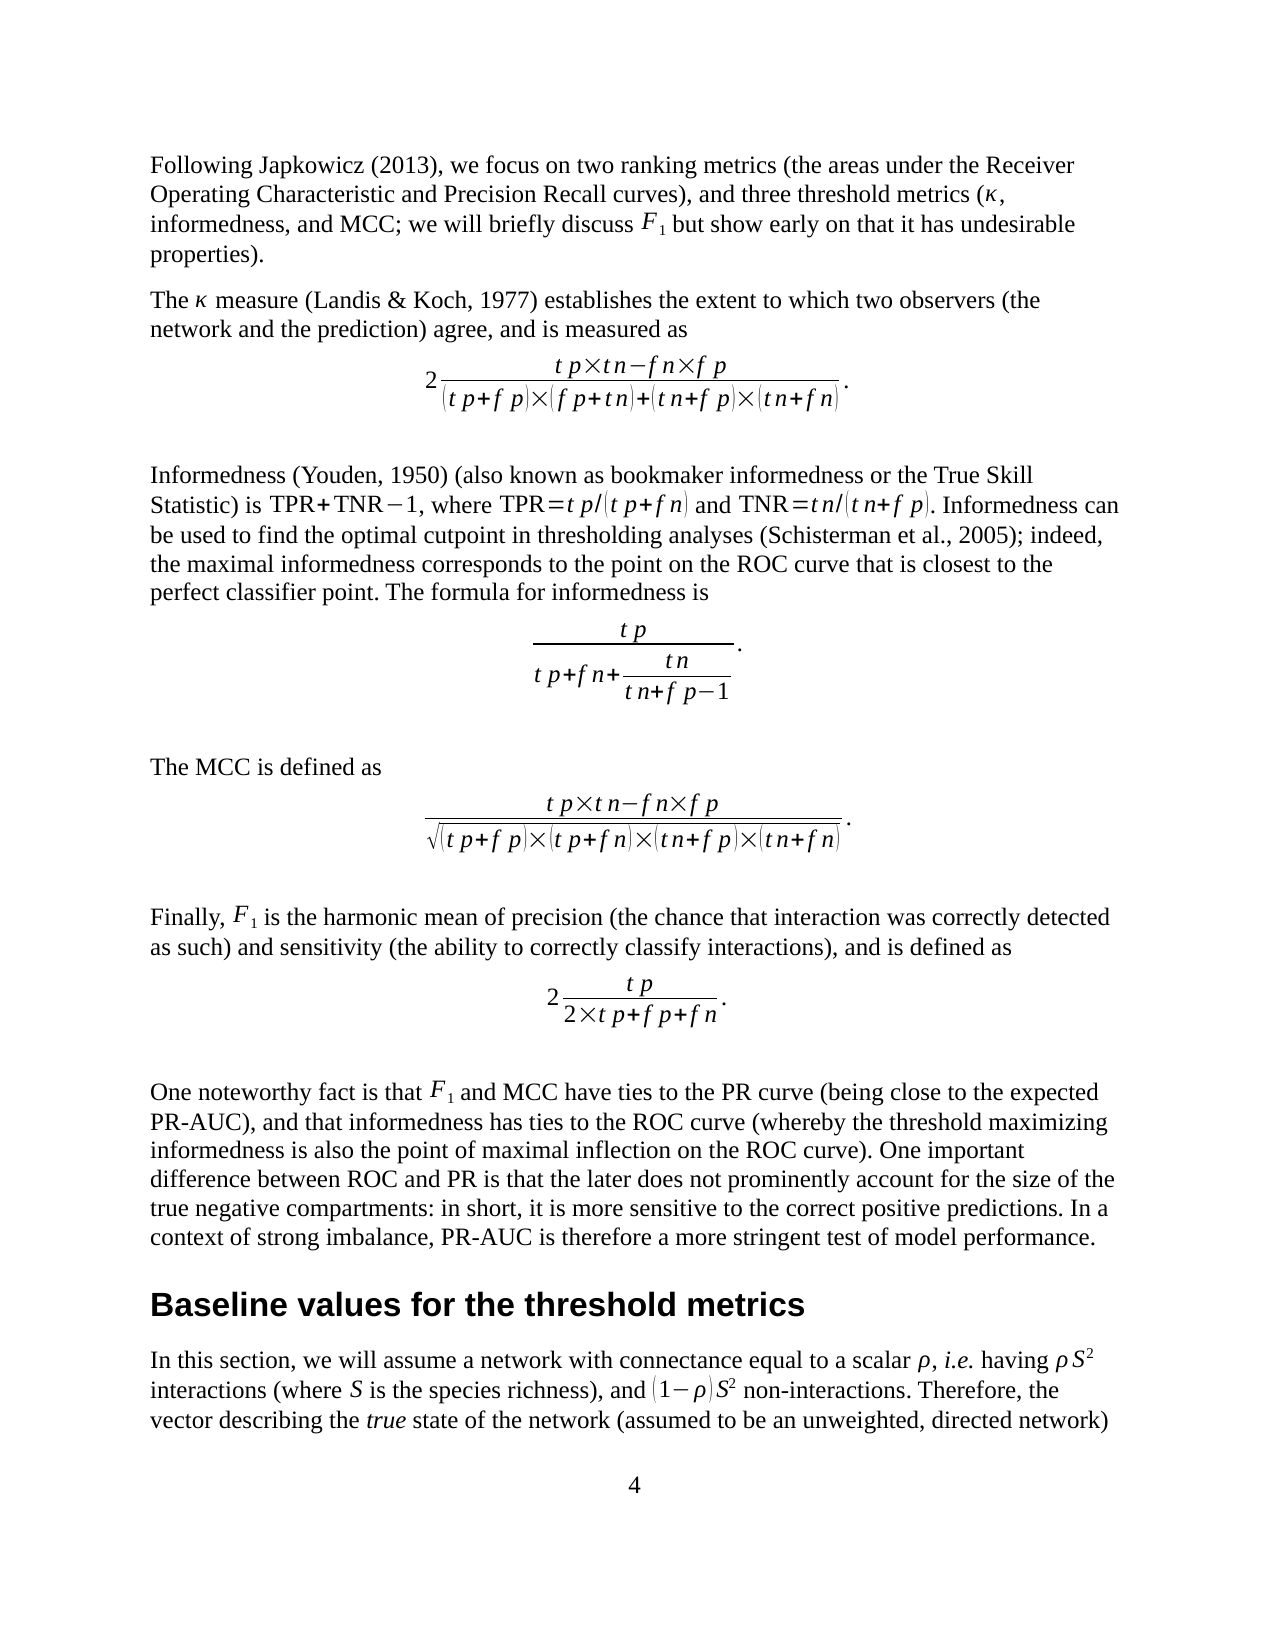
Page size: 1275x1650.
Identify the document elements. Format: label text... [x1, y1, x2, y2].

text The measure (Landis & Koch, 1977) establishes the extent to which two observers (the network and the prediction) agree, and is measured as [150, 286, 1125, 343]
text One noteworthy fact is that and MCC have ties to the PR curve (being close to the expected PR-AUC), and that informedness has ties to the ROC curve (whereby the threshold maximizing informedness is also the point of maximal inflection on the ROC curve). One important difference between ROC and PR is that the later does not prominently account for the size of the true negative compartments: in short, it is more sensitive to the correct positive predictions. In a context of strong imbalance, PR-AUC is therefore a more stringent test of model performance. [150, 1075, 1125, 1251]
text The MCC is defined as [150, 752, 1125, 781]
text Informedness (Youden, 1950) (also known as bookmaker informedness or the True Skill Statistic) is , where and . Informedness can be used to find the optimal cutpoint in thresholding analyses (Schisterman et al., 2005); indeed, the maximal informedness corresponds to the point on the ROC curve that is closest to the perfect classifier point. The formula for informedness is [150, 461, 1125, 606]
text In this section, we will assume a network with connectance equal to a scalar , i.e. having interactions (where is the species richness), and non-interactions. Therefore, the vector describing the true state of the network (assumed to be an unweighted, directed network) is a column vector (we can safely drop the terms, as we will work on the confusion matrix, which ends up expressing relative values). We will apply skill and bias to this matrix, and measure how a selection of performance metrics respond to changes in these values, in order to assess their suitability for model evaluation. [150, 1344, 1125, 1434]
subtitle Baseline values for the threshold metrics [150, 1284, 1125, 1323]
text Following Japkowicz (2013), we focus on two ranking metrics (the areas under the Receiver Operating Characteristic and Precision Recall curves), and three threshold metrics (, informedness, and MCC; we will briefly discuss but show early on that it has undesirable properties). [150, 150, 1125, 268]
text Finally, is the harmonic mean of precision (the chance that interaction was correctly detected as such) and sensitivity (the ability to correctly classify interactions), and is defined as [150, 901, 1125, 961]
